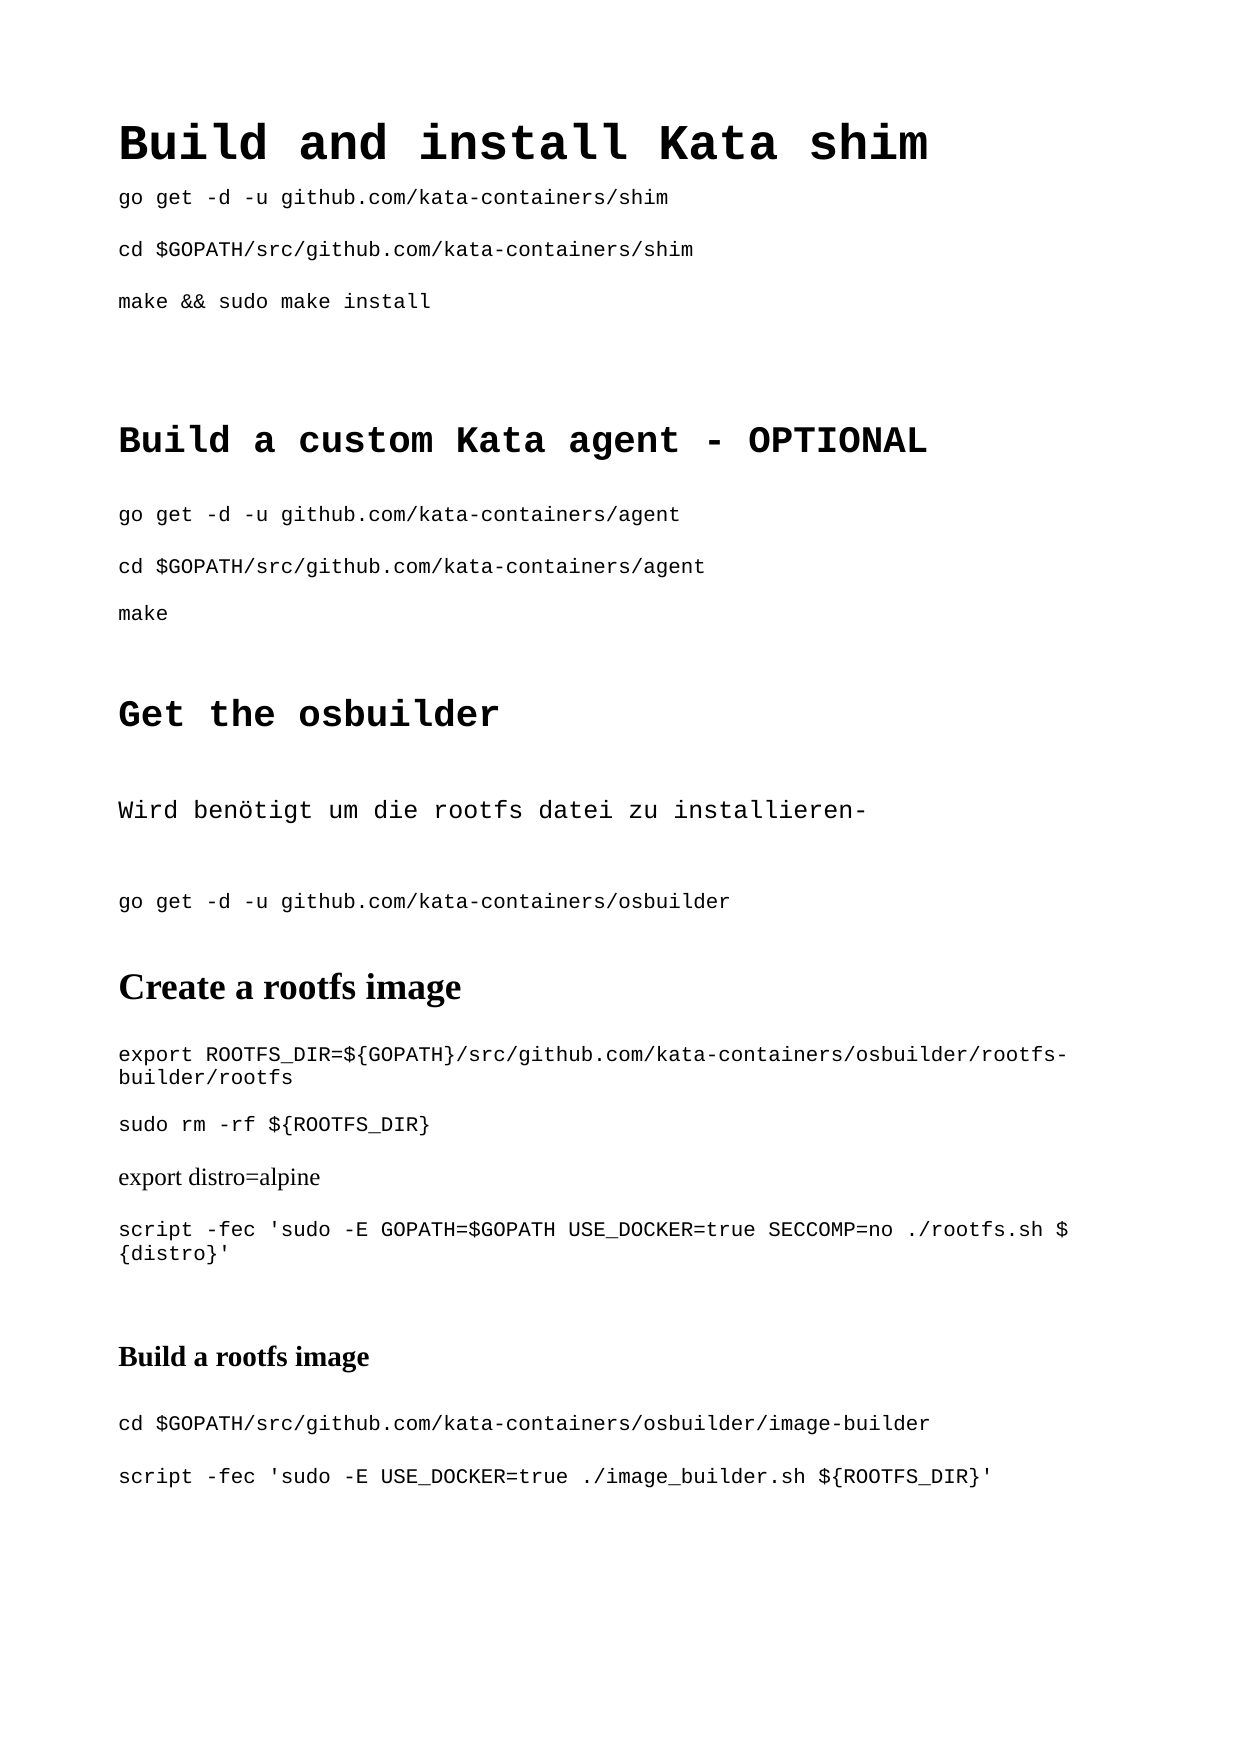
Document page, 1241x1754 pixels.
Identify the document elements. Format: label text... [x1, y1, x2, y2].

text export ROOTFS_DIR=${GOPATH}/src/github.com/kata-containers/osbuilder/rootfs-builder/rootfs [118, 1043, 1122, 1091]
subtitle Create a rootfs image [118, 964, 1122, 1007]
text script -fec 'sudo -E GOPATH=$GOPATH USE_DOCKER=true SECCOMP=no ./rootfs.sh ${distro}' [118, 1219, 1122, 1267]
text cd $GOPATH/src/github.com/kata-containers/agent [118, 556, 1122, 580]
subtitle Build a rootfs image [118, 1339, 1122, 1372]
text go get -d -u github.com/kata-containers/shim [118, 187, 1122, 211]
subtitle Build and install Kata shim [118, 118, 1122, 175]
text make [118, 603, 1122, 627]
text go get -d -u github.com/kata-containers/agent [118, 504, 1122, 528]
text Wird benötigt um die rootfs datei zu installieren- [118, 797, 1122, 826]
subtitle Get the osbuilder [118, 695, 1122, 737]
text sudo rm -rf ${ROOTFS_DIR} [118, 1114, 1122, 1138]
text export distro=alpine [118, 1162, 1122, 1191]
subtitle Build a custom Kata agent - OPTIONAL [118, 421, 1122, 463]
text make && sudo make install [118, 291, 1122, 315]
text script -fec 'sudo -E USE_DOCKER=true ./image_builder.sh ${ROOTFS_DIR}' [118, 1466, 1122, 1489]
text cd $GOPATH/src/github.com/kata-containers/shim [118, 239, 1122, 263]
text go get -d -u github.com/kata-containers/osbuilder [118, 891, 1122, 915]
text cd $GOPATH/src/github.com/kata-containers/osbuilder/image-builder [118, 1413, 1122, 1437]
